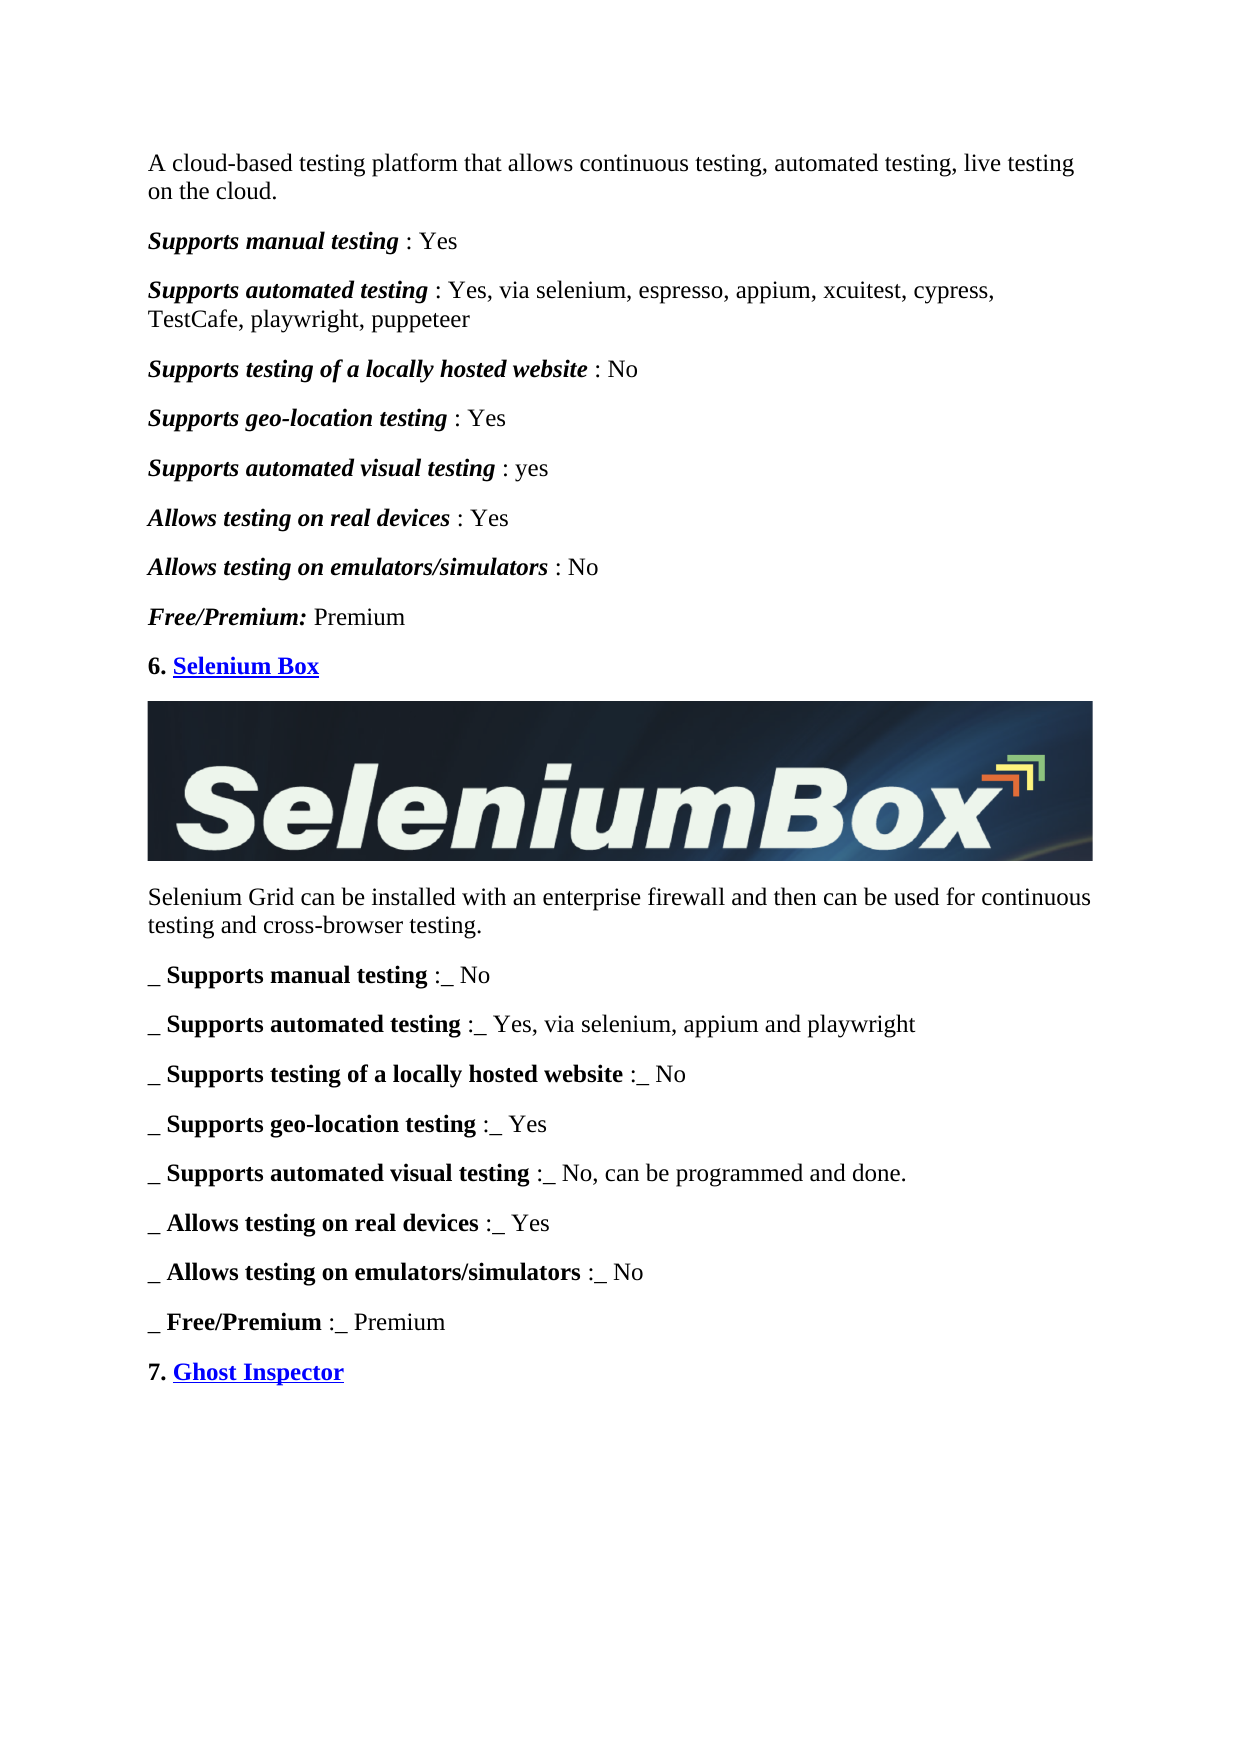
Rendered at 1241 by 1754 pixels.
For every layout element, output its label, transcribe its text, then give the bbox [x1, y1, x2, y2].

text Supports manual testing : Yes [148, 226, 1093, 255]
text Free/Premium: Premium [148, 602, 1093, 631]
text Supports automated visual testing : yes [148, 453, 1093, 482]
text _ Supports manual testing :_ No [148, 960, 1093, 989]
text Allows testing on real devices : Yes [148, 503, 1093, 531]
text _ Allows testing on emulators/simulators :_ No [148, 1257, 1093, 1286]
text Allows testing on emulators/simulators : No [148, 552, 1093, 581]
text _ Supports automated testing :_ Yes, via selenium, appium and playwright [148, 1009, 1093, 1038]
text _ Supports automated visual testing :_ No, can be programmed and done. [148, 1158, 1093, 1187]
text Supports testing of a locally hosted website : No [148, 354, 1093, 383]
text _ Allows testing on real devices :_ Yes [148, 1208, 1093, 1237]
text Supports geo-location testing : Yes [148, 403, 1093, 432]
text A cloud-based testing platform that allows continuous testing, automated testing, live testing on the cloud. [148, 148, 1093, 205]
text Supports automated testing : Yes, via selenium, espresso, appium, xcuitest, cypress, TestCafe, playwright, puppeteer [148, 276, 1093, 333]
text _ Supports geo-location testing :_ Yes [148, 1109, 1093, 1137]
text 6. Selenium Box [148, 651, 1093, 680]
text _ Free/Premium :_ Premium [148, 1307, 1093, 1336]
text Selenium Grid can be installed with an enterprise firewall and then can be used for continuous testing and cross-browser testing. [148, 882, 1093, 939]
text _ Supports testing of a locally hosted website :_ No [148, 1059, 1093, 1088]
text 7. Ghost Inspector [148, 1357, 1093, 1385]
